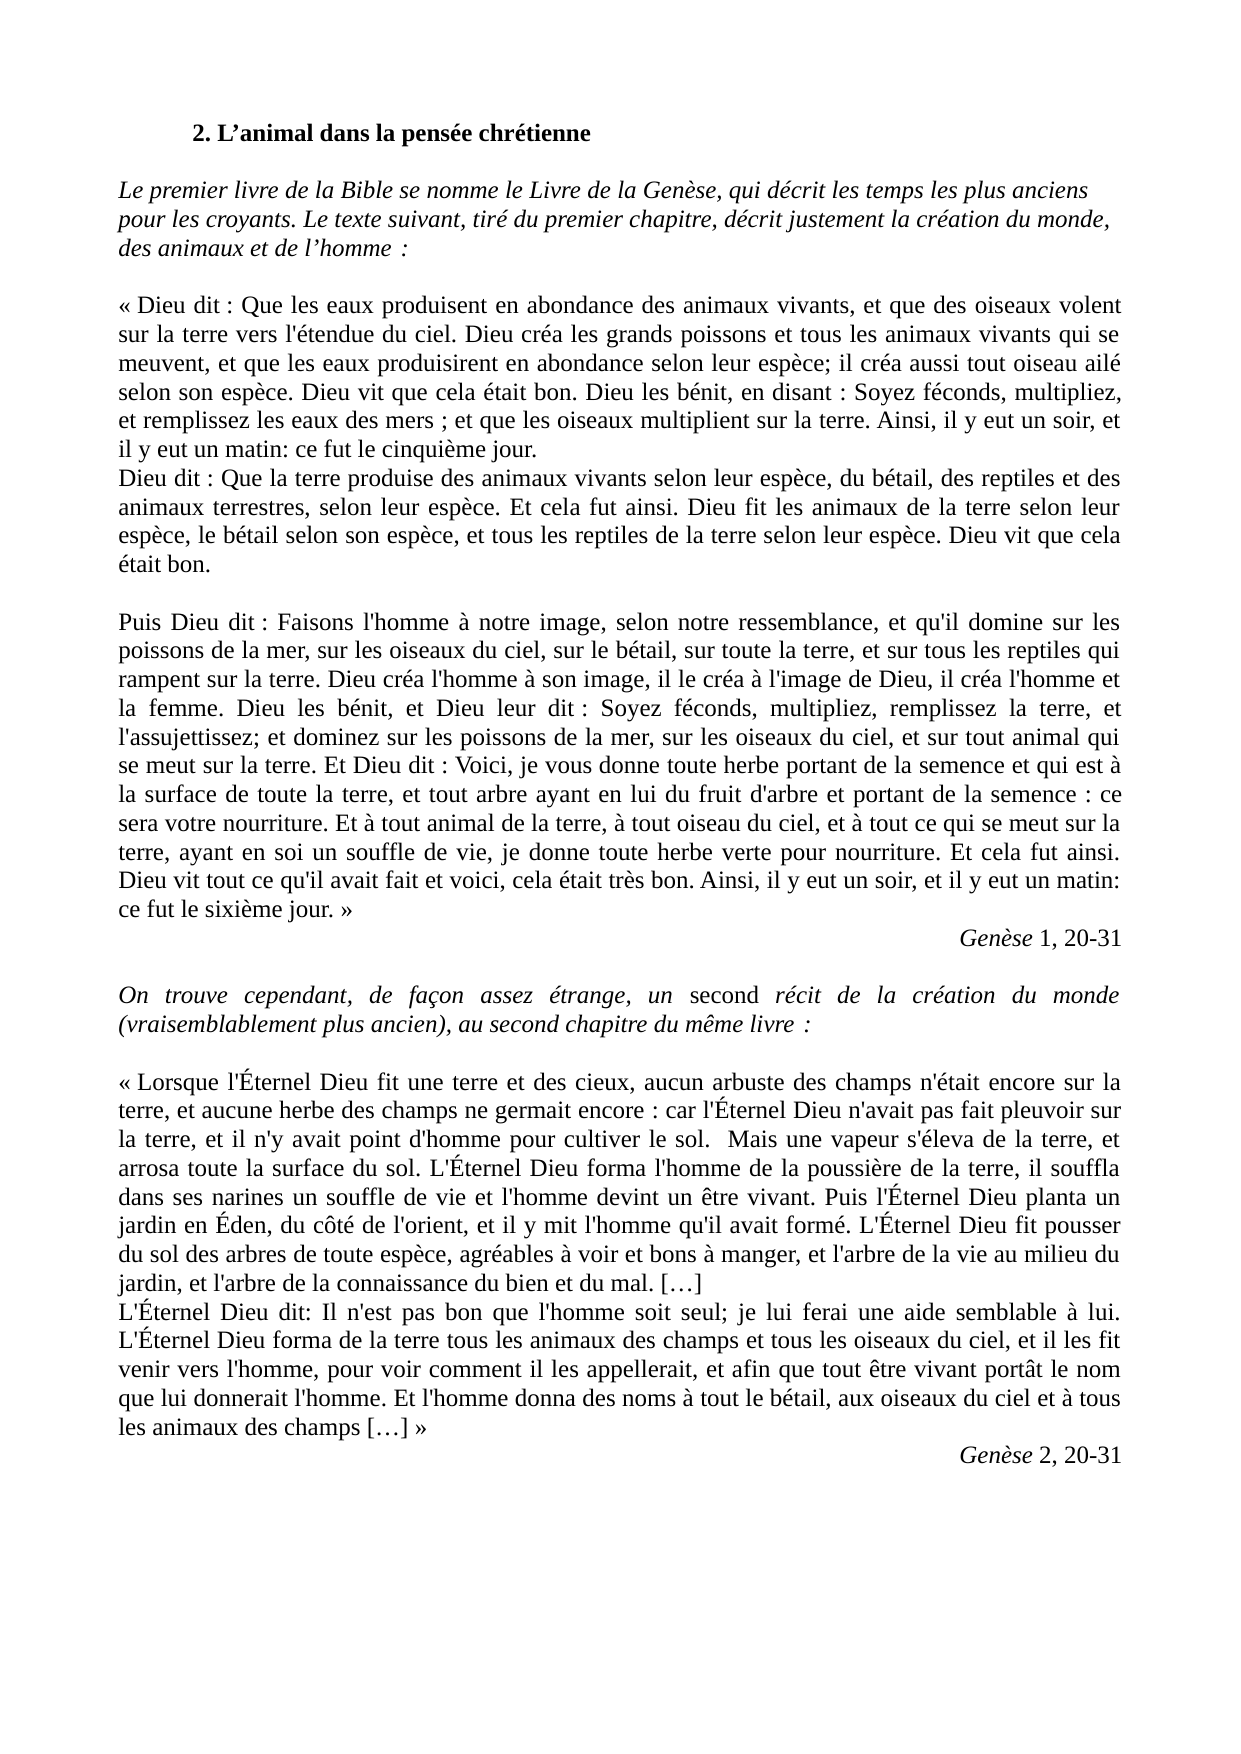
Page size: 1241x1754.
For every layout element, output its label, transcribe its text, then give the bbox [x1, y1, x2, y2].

text « Lorsque l'Éternel Dieu fit une terre et des cieux, aucun arbuste des champs n'était encore sur la terre, et aucune herbe des champs ne germait encore : car l'Éternel Dieu n'avait pas fait pleuvoir sur la terre, et il n'y avait point d'homme pour cultiver le sol. Mais une vapeur s'éleva de la terre, et arrosa toute la surface du sol. L'Éternel Dieu forma l'homme de la poussière de la terre, il souffla dans ses narines un souffle de vie et l'homme devint un être vivant. Puis l'Éternel Dieu planta un jardin en Éden, du côté de l'orient, et il y mit l'homme qu'il avait formé. L'Éternel Dieu fit pousser du sol des arbres de toute espèce, agréables à voir et bons à manger, et l'arbre de la vie au milieu du jardin, et l'arbre de la connaissance du bien et du mal. […] [118, 1067, 1122, 1297]
text On trouve cependant, de façon assez étrange, un second récit de la création du monde (vraisemblablement plus ancien), au second chapitre du même livre : [118, 981, 1122, 1038]
text Genèse 2, 20-31 [118, 1441, 1122, 1469]
text Puis Dieu dit : Faisons l'homme à notre image, selon notre ressemblance, et qu'il domine sur les poissons de la mer, sur les oiseaux du ciel, sur le bétail, sur toute la terre, et sur tous les reptiles qui rampent sur la terre. Dieu créa l'homme à son image, il le créa à l'image de Dieu, il créa l'homme et la femme. Dieu les bénit, et Dieu leur dit : Soyez féconds, multipliez, remplissez la terre, et l'assujettissez; et dominez sur les poissons de la mer, sur les oiseaux du ciel, et sur tout animal qui se meut sur la terre. Et Dieu dit : Voici, je vous donne toute herbe portant de la semence et qui est à la surface de toute la terre, et tout arbre ayant en lui du fruit d'arbre et portant de la semence : ce sera votre nourriture. Et à tout animal de la terre, à tout oiseau du ciel, et à tout ce qui se meut sur la terre, ayant en soi un souffle de vie, je donne toute herbe verte pour nourriture. Et cela fut ainsi. Dieu vit tout ce qu'il avait fait et voici, cela était très bon. Ainsi, il y eut un soir, et il y eut un matin: ce fut le sixième jour. » [118, 607, 1122, 923]
text Le premier livre de la Bible se nomme le Livre de la Genèse, qui décrit les temps les plus anciens pour les croyants. Le texte suivant, tiré du premier chapitre, décrit justement la création du monde, des animaux et de l’homme : [118, 176, 1122, 262]
text Dieu dit : Que la terre produise des animaux vivants selon leur espèce, du bétail, des reptiles et des animaux terrestres, selon leur espèce. Et cela fut ainsi. Dieu fit les animaux de la terre selon leur espèce, le bétail selon son espèce, et tous les reptiles de la terre selon leur espèce. Dieu vit que cela était bon. [118, 463, 1122, 578]
text Genèse 1, 20-31 [118, 923, 1122, 952]
text 2. L’animal dans la pensée chrétienne [192, 118, 1122, 147]
text « Dieu dit : Que les eaux produisent en abondance des animaux vivants, et que des oiseaux volent sur la terre vers l'étendue du ciel. Dieu créa les grands poissons et tous les animaux vivants qui se meuvent, et que les eaux produisirent en abondance selon leur espèce; il créa aussi tout oiseau ailé selon son espèce. Dieu vit que cela était bon. Dieu les bénit, en disant : Soyez féconds, multipliez, et remplissez les eaux des mers ; et que les oiseaux multiplient sur la terre. Ainsi, il y eut un soir, et il y eut un matin: ce fut le cinquième jour. [118, 291, 1122, 463]
text L'Éternel Dieu dit: Il n'est pas bon que l'homme soit seul; je lui ferai une aide semblable à lui. L'Éternel Dieu forma de la terre tous les animaux des champs et tous les oiseaux du ciel, et il les fit venir vers l'homme, pour voir comment il les appellerait, et afin que tout être vivant portât le nom que lui donnerait l'homme. Et l'homme donna des noms à tout le bétail, aux oiseaux du ciel et à tous les animaux des champs […] » [118, 1297, 1122, 1441]
